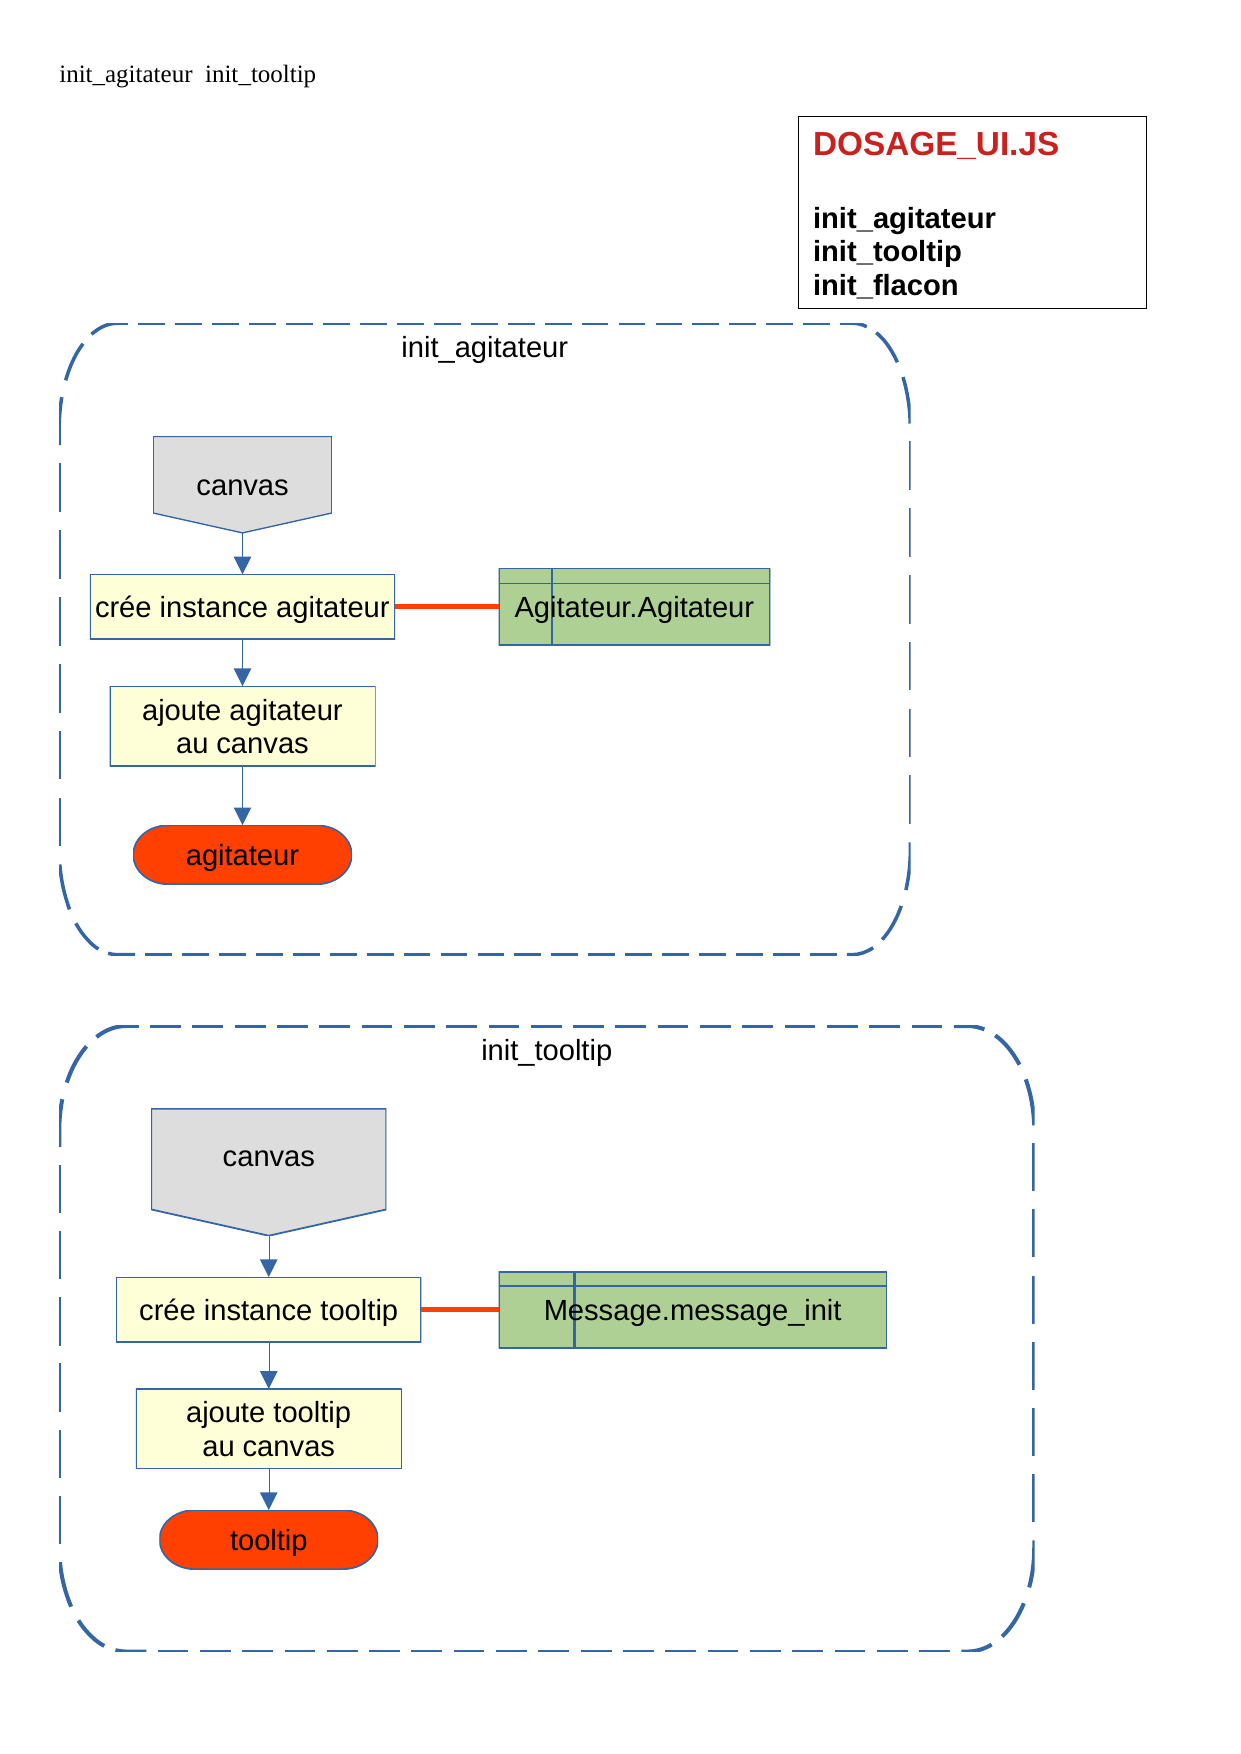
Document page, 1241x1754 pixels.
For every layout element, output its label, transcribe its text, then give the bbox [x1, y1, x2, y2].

text init_agitateur init_tooltip [59, 59, 1181, 88]
